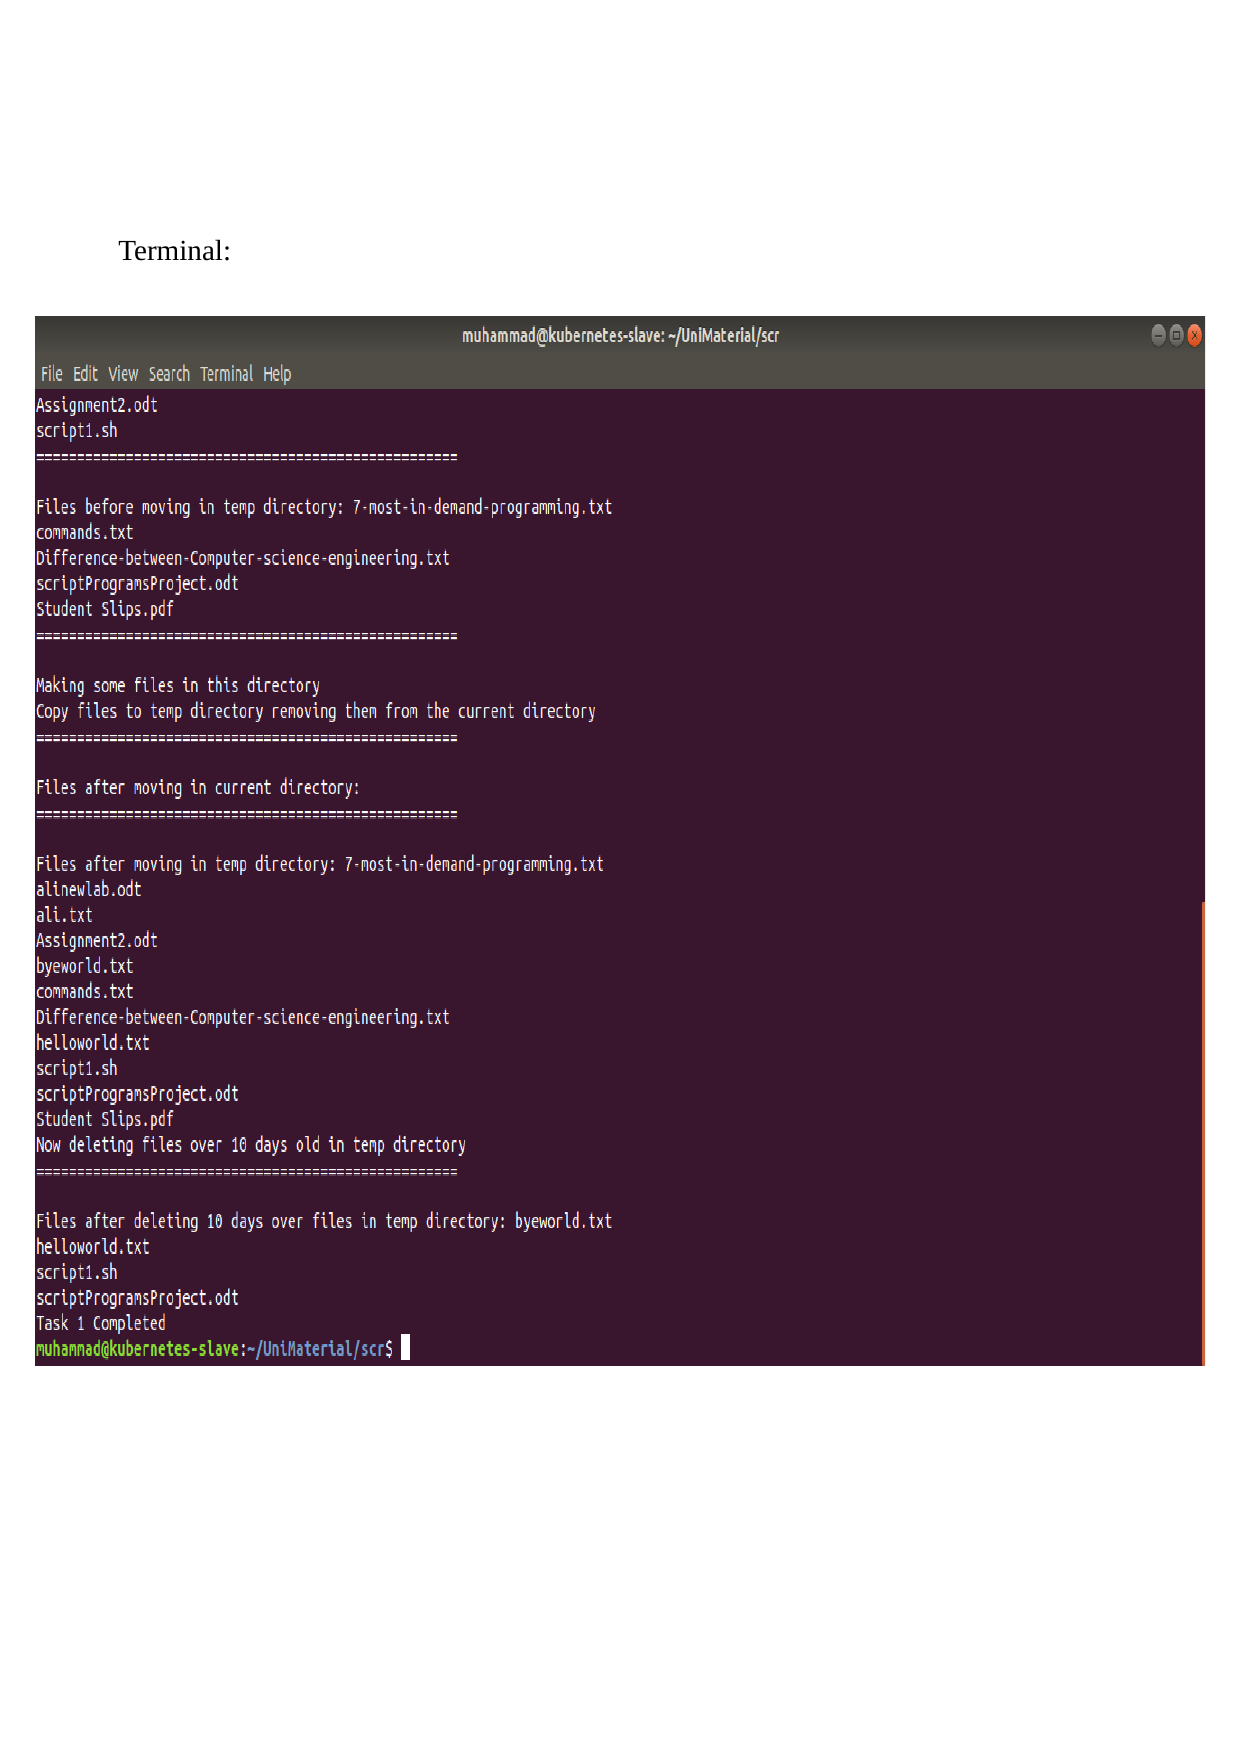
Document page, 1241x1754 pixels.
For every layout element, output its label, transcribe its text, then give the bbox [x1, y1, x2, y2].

picture [35, 316, 1206, 1366]
text Terminal: [118, 233, 1122, 267]
